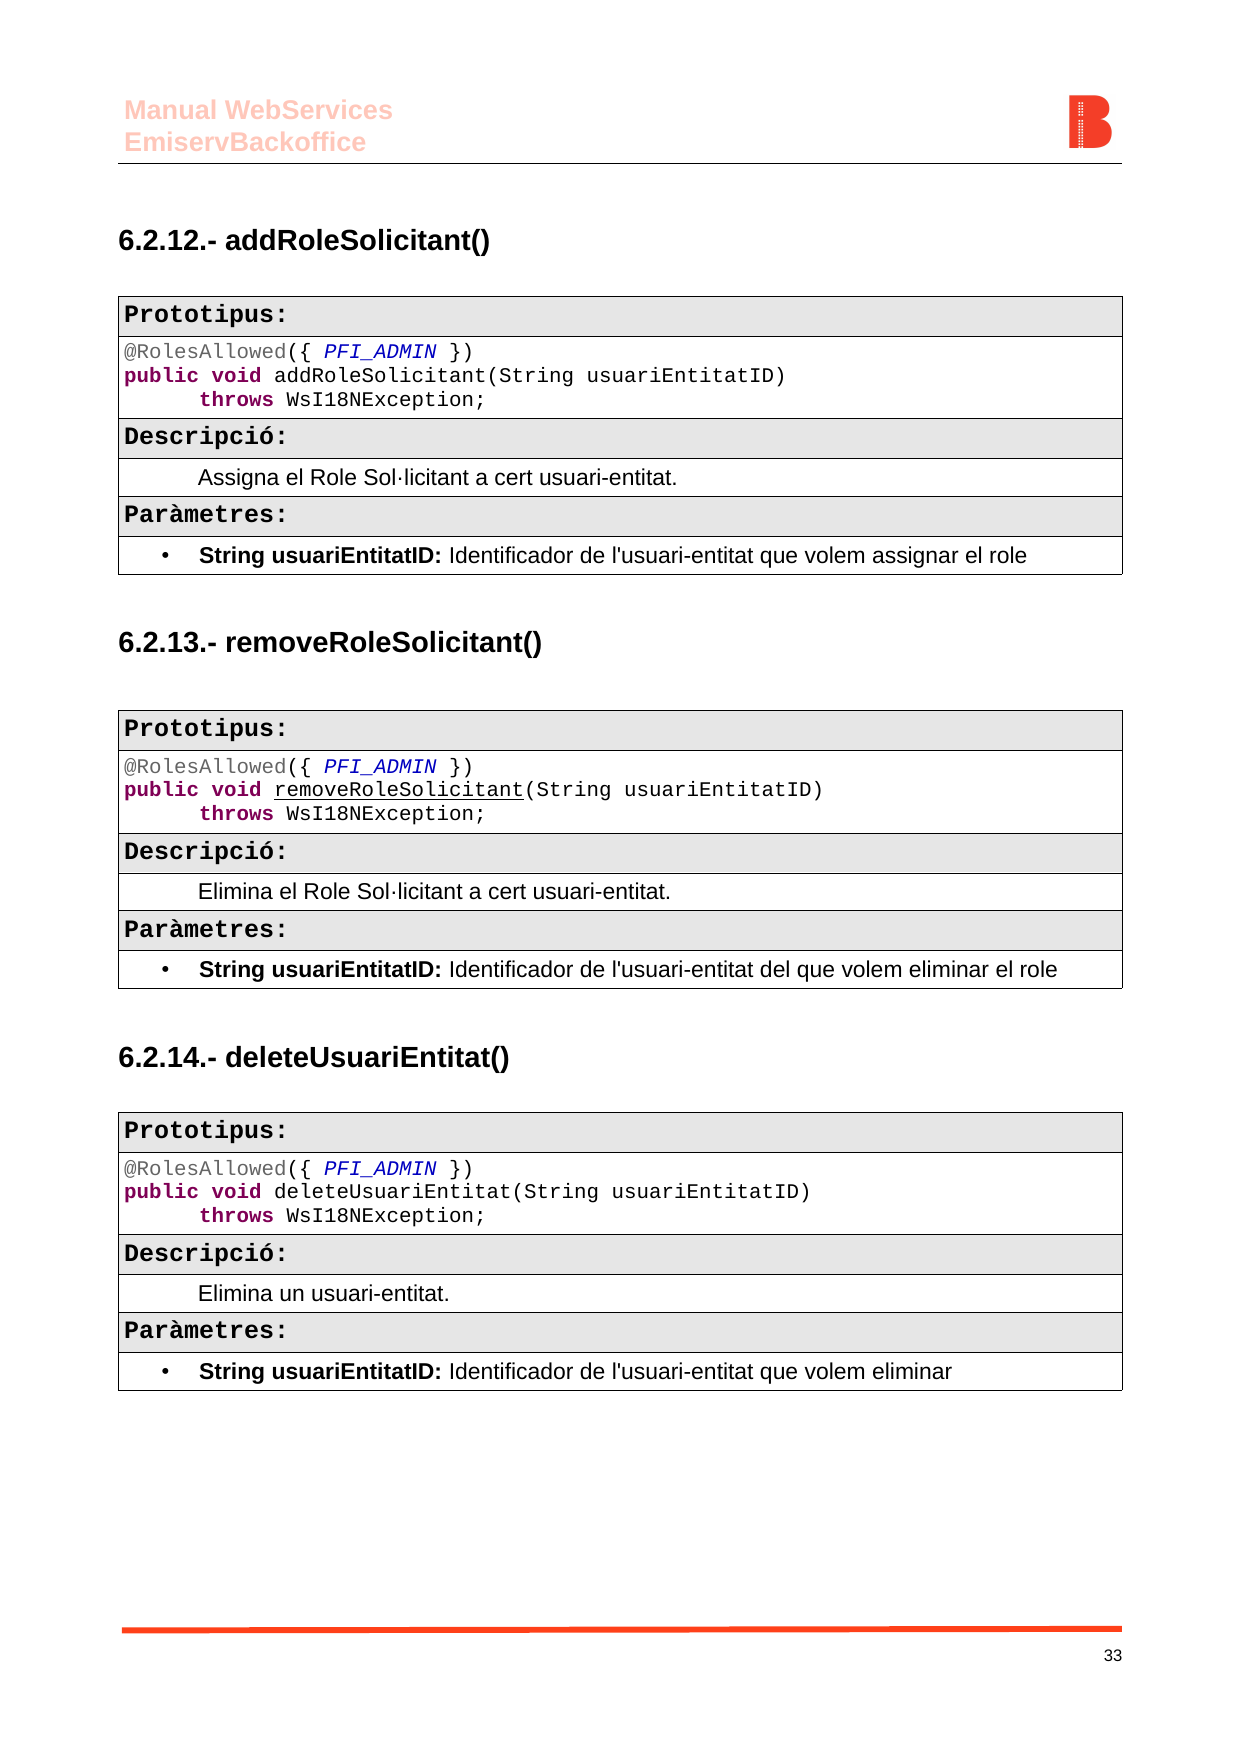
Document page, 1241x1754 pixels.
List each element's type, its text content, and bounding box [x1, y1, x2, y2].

subtitle addRoleSolicitant() [118, 223, 1122, 257]
table_cell Descripció: [119, 419, 1122, 458]
table_header Prototipus: [119, 711, 1122, 750]
subtitle deleteUsuariEntitat() [118, 1039, 1122, 1073]
table_cell Elimina un usuari-entitat. [119, 1275, 1122, 1312]
table_header Prototipus: [119, 1113, 1122, 1152]
subtitle removeRoleSolicitant() [118, 625, 1122, 659]
table_cell @RolesAllowed({ PFI_ADMIN }) public void deleteUsuariEntitat(String usuariEntitatID) throws WsI18NException; [119, 1153, 1122, 1234]
table_cell Elimina el Role Sol·licitant a cert usuari-entitat. [119, 874, 1122, 910]
table_cell Paràmetres: [119, 497, 1122, 536]
table_cell Descripció: [119, 834, 1122, 872]
picture [1063, 94, 1117, 150]
table_cell @RolesAllowed({ PFI_ADMIN }) public void removeRoleSolicitant(String usuariEntitatID) throws WsI18NException; [119, 751, 1122, 832]
table_cell String usuariEntitatID: Identificador de l'usuari-entitat del que volem eliminar el role [119, 951, 1122, 988]
table_cell String usuariEntitatID: Identificador de l'usuari-entitat que volem eliminar [119, 1353, 1122, 1390]
table_cell String usuariEntitatID: Identificador de l'usuari-entitat que volem assignar el role [119, 537, 1122, 574]
table_cell @RolesAllowed({ PFI_ADMIN }) public void addRoleSolicitant(String usuariEntitatID) throws WsI18NException; [119, 337, 1122, 418]
table_cell Paràmetres: [119, 1313, 1122, 1352]
table_cell Paràmetres: [119, 911, 1122, 950]
table_header Prototipus: [119, 297, 1122, 336]
table_cell Assigna el Role Sol·licitant a cert usuari-entitat. [119, 459, 1122, 496]
table_cell Descripció: [119, 1235, 1122, 1274]
